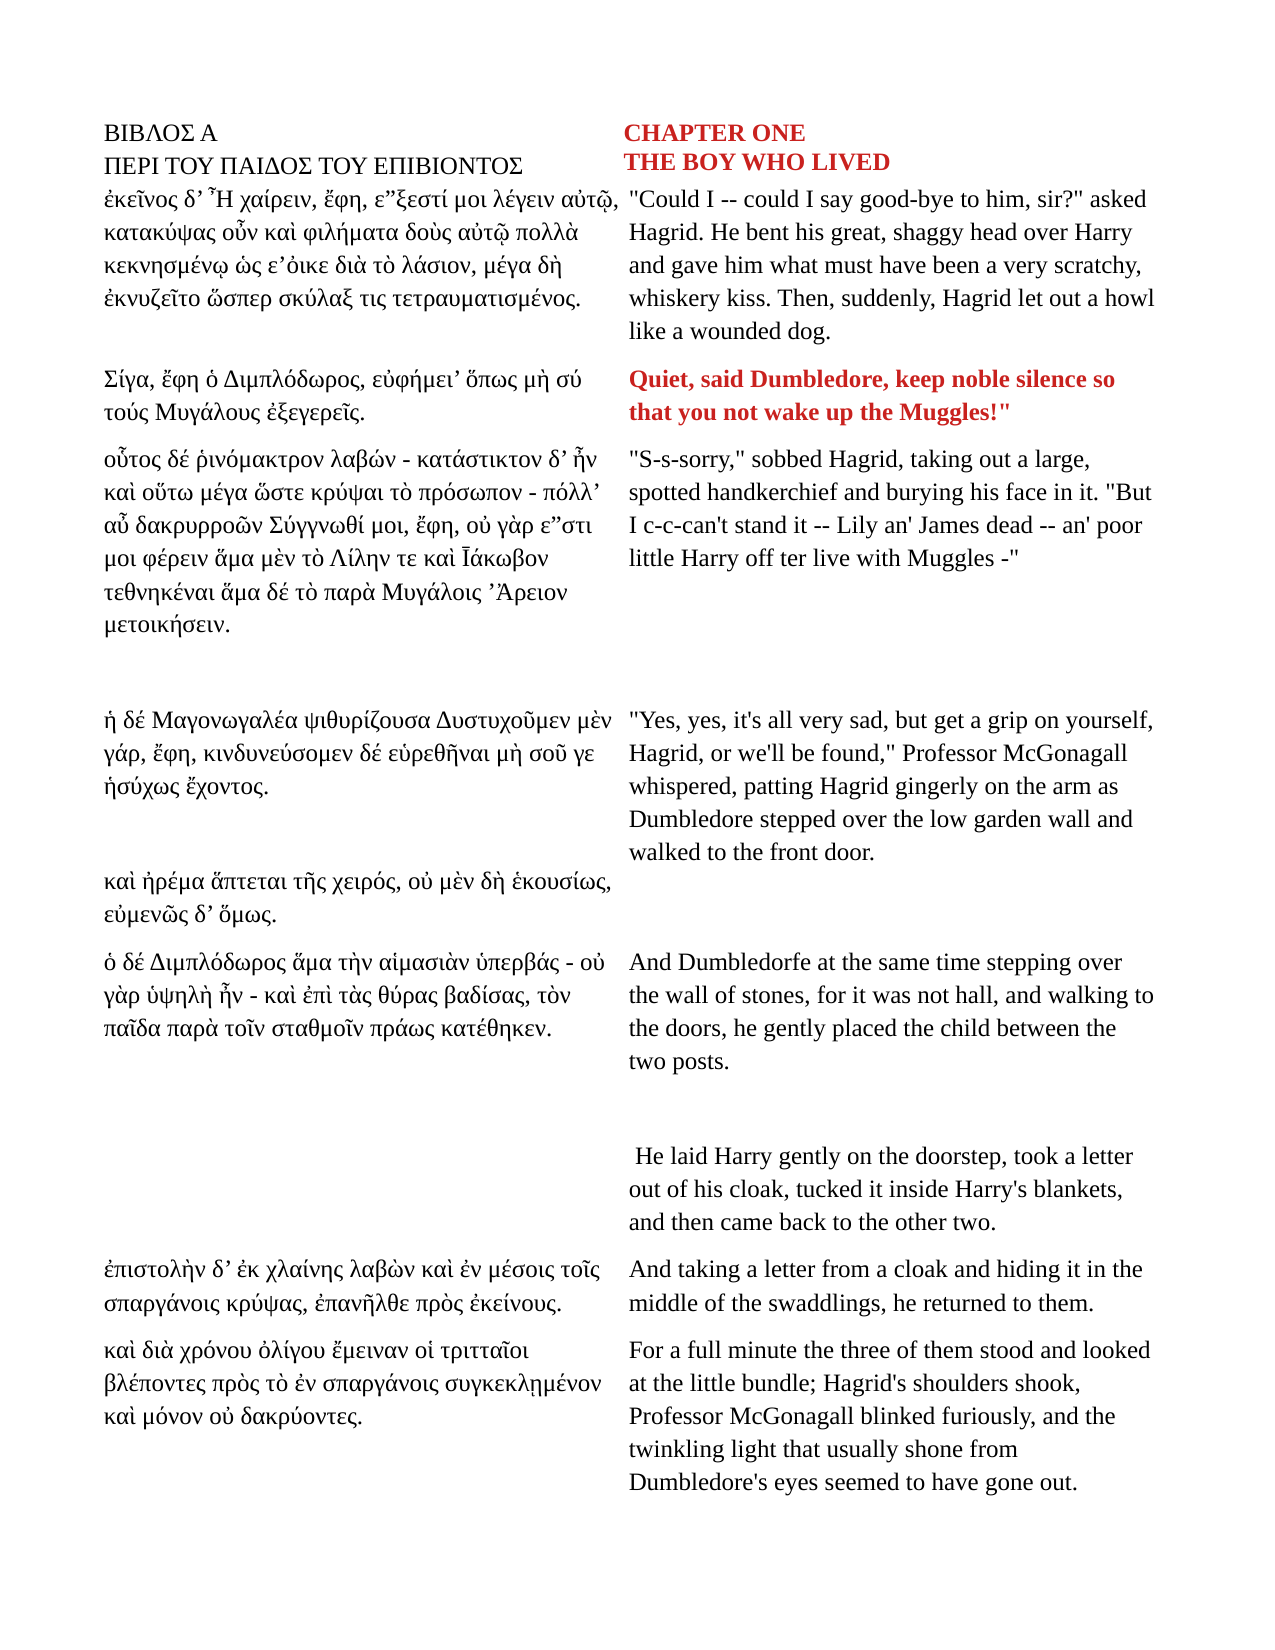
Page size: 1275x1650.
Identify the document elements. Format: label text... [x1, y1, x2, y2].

table_cell And Dumbledorfe at the same time stepping over the wall of stones, for it was not hall, and walking to the doors, he gently placed the child between the two posts. He laid Harry gently on the doorstep, took a letter out of his cloak, tucked it inside Harry's blankets, and then came back to the other two. [629, 947, 1157, 1254]
table_cell ὁ δέ Διμπλόδωρος ἅμα τὴν αἱμασιὰν ὑπερβάς - οὐ γὰρ ὑψηλὴ ἦν - καὶ ἐπὶ τὰς θύρας βαδίσας, τὸν παῖδα παρὰ τοῖν σταθμοῖν πράως κατέθηκεν. [104, 947, 628, 1254]
table_header CHAPTER ONE THE BOY WHO LIVED [623, 118, 1157, 184]
table_header ΒΙΒΛΟΣ Α ΠΕΡΙ ΤΟΥ ΠΑΙΔΟΣ ΤΟΥ ΕΠΙΒΙΟΝΤΟΣ [104, 118, 623, 184]
table_cell For a full minute the three of them stood and looked at the little bundle; Hagrid's shoulders shook, Professor McGonagall blinked furiously, and the twinkling light that usually shone from Dumbledore's eyes seemed to have gone out. [629, 1335, 1157, 1515]
table_cell Quiet, said Dumbledore, keep noble silence so that you not wake up the Muggles!" [629, 364, 1157, 444]
table_cell [629, 657, 1157, 705]
table_cell And taking a letter from a cloak and hiding it in the middle of the swaddlings, he returned to them. [629, 1255, 1157, 1335]
table_cell ἐπιστολὴν δ’ ἐκ χλαίνης λαβὼν καὶ ἐν μέσοις τοῖς σπαργάνοις κρύψας, ἐπανῆλθε πρὸς ἐκείνους. [104, 1255, 628, 1335]
table_cell ἡ δέ Μαγονωγαλέα ψιθυρίζουσα Δυστυχοῦμεν μὲν γάρ, ἔφη, κινδυνεύσομεν δέ εὑρεθῆναι μὴ σοῦ γε ἡσύχως ἔχοντος. καὶ ἠρέμα ἅπτεται τῆς χειρός, οὐ μὲν δὴ ἑκουσίως, εὐμενῶς δ’ ὅμως. [104, 705, 628, 947]
table_cell "Could I -- could I say good-bye to him, sir?" asked Hagrid. He bent his great, shaggy head over Harry and gave him what must have been a very scratchy, whiskery kiss. Then, suddenly, Hagrid let out a howl like a wounded dog. [629, 184, 1157, 364]
table_cell καὶ διὰ χρόνου ὀλίγου ἔμειναν οἱ τριτταῖοι βλέποντες πρὸς τὸ ἐν σπαργάνοις συγκεκλῃμένον καὶ μόνον οὐ δακρύοντες. [104, 1335, 628, 1515]
table_cell "Yes, yes, it's all very sad, but get a grip on yourself, Hagrid, or we'll be found," Professor McGonagall whispered, patting Hagrid gingerly on the arm as Dumbledore stepped over the low garden wall and walked to the front door. [629, 705, 1157, 947]
table_cell Σίγα, ἔφη ὁ Διμπλόδωρος, εὐφήμει’ ὅπως μὴ σύ τούς Μυγάλους ἐξεγερεῖς. [104, 364, 628, 444]
table_cell [104, 657, 628, 705]
table_cell οὗτος δέ ῥινόμακτρον λαβών - κατάστικτον δ’ ἦν καὶ οὕτω μέγα ὥστε κρύψαι τὸ πρόσωπον - πόλλ’ αὖ δακρυρροῶν Σύγγνωθί μοι, ἔφη, οὐ γὰρ ε”στι μοι φέρειν ἅμα μὲν τὸ Λίλην τε καὶ Ῑάκωβον τεθνηκέναι ἅμα δέ τὸ παρὰ Μυγάλοις ’Ἀρειον μετοικήσειν. [104, 445, 628, 657]
table_cell "S-s-sorry," sobbed Hagrid, taking out a large, spotted handkerchief and burying his face in it. "But I c-c-can't stand it -- Lily an' James dead -- an' poor little Harry off ter live with Muggles -" [629, 445, 1157, 657]
table_cell ἐκεῖνος δ’ Ἦ χαίρειν, ἔφη, ε”ξεστί μοι λέγειν αὐτῷ, κατακύψας οὖν καὶ φιλήματα δοὺς αὐτῷ πολλὰ κεκνησμένῳ ὡς ε’ὀικε διὰ τὸ λάσιον, μέγα δὴ ἐκνυζεῖτο ὥσπερ σκύλαξ τις τετραυματισμένος. [104, 184, 628, 364]
